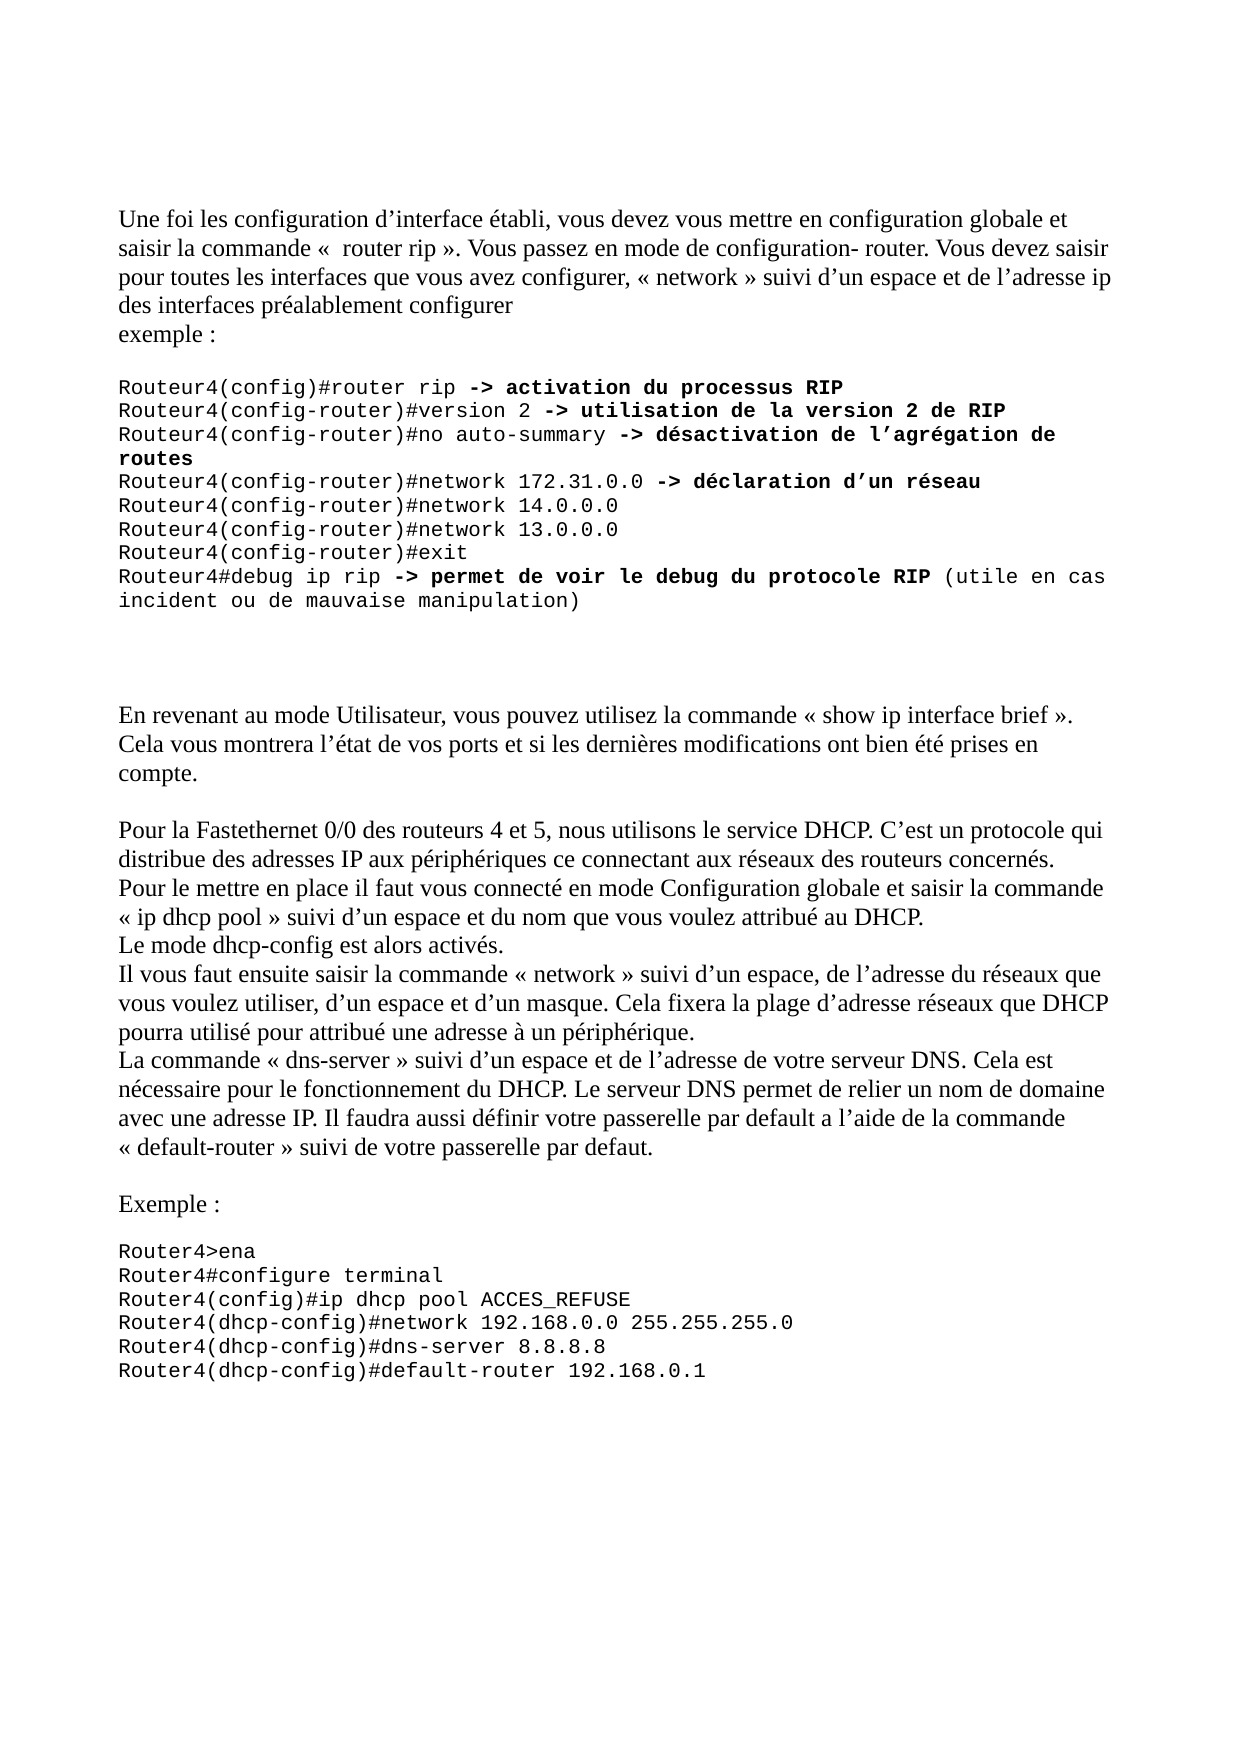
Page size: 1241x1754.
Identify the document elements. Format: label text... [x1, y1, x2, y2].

text des interfaces préalablement configurer [118, 291, 1122, 319]
text exemple : [118, 319, 1122, 348]
text Pour le mettre en place il faut vous connecté en mode Configuration globale et saisir la commande « ip dhcp pool » suivi d’un espace et du nom que vous voulez attribué au DHCP. [118, 873, 1122, 930]
text Router4(config)#ip dhcp pool ACCES_REFUSE [118, 1289, 1122, 1312]
text Routeur4(config-router)#no auto-summary -> désactivation de l’agrégation de routes [118, 424, 1122, 471]
text Routeur4(config)#router rip -> activation du processus RIP [118, 377, 1122, 401]
text Routeur4(config-router)#network 14.0.0.0 [118, 495, 1122, 519]
text Router4#configure terminal [118, 1265, 1122, 1289]
text Router4>ena [118, 1241, 1122, 1265]
text Pour la Fastethernet 0/0 des routeurs 4 et 5, nous utilisons le service DHCP. C’est un protocole qui distribue des adresses IP aux périphériques ce connectant aux réseaux des routeurs concernés. [118, 815, 1122, 873]
text Router4(dhcp-config)#default-router 192.168.0.1 [118, 1360, 1122, 1383]
text En revenant au mode Utilisateur, vous pouvez utilisez la commande « show ip interface brief ». Cela vous montrera l’état de vos ports et si les dernières modifications ont bien été prises en compte. [118, 700, 1122, 787]
text Une foi les configuration d’interface établi, vous devez vous mettre en configuration globale et saisir la commande « router rip ». Vous passez en mode de configuration- router. Vous devez saisir pour toutes les interfaces que vous avez configurer, « network » suivi d’un espace et de l’adresse ip [118, 204, 1122, 291]
text Le mode dhcp-config est alors activés. [118, 930, 1122, 959]
text Il vous faut ensuite saisir la commande « network » suivi d’un espace, de l’adresse du réseaux que vous voulez utiliser, d’un espace et d’un masque. Cela fixera la plage d’adresse réseaux que DHCP pourra utilisé pour attribué une adresse à un périphérique. [118, 959, 1122, 1045]
text Routeur4(config-router)#exit [118, 542, 1122, 566]
text Router4(dhcp-config)#network 192.168.0.0 255.255.255.0 [118, 1312, 1122, 1336]
text Exemple : [118, 1189, 1122, 1218]
text La commande « dns-server » suivi d’un espace et de l’adresse de votre serveur DNS. Cela est nécessaire pour le fonctionnement du DHCP. Le serveur DNS permet de relier un nom de domaine avec une adresse IP. Il faudra aussi définir votre passerelle par default a l’aide de la commande « default-router » suivi de votre passerelle par defaut. [118, 1045, 1122, 1160]
text Routeur4#debug ip rip -> permet de voir le debug du protocole RIP (utile en cas incident ou de mauvaise manipulation) [118, 566, 1122, 613]
text Routeur4(config-router)#version 2 -> utilisation de la version 2 de RIP [118, 401, 1122, 424]
text Router4(dhcp-config)#dns-server 8.8.8.8 [118, 1336, 1122, 1360]
text Routeur4(config-router)#network 13.0.0.0 [118, 519, 1122, 542]
text Routeur4(config-router)#network 172.31.0.0 -> déclaration d’un réseau [118, 471, 1122, 495]
